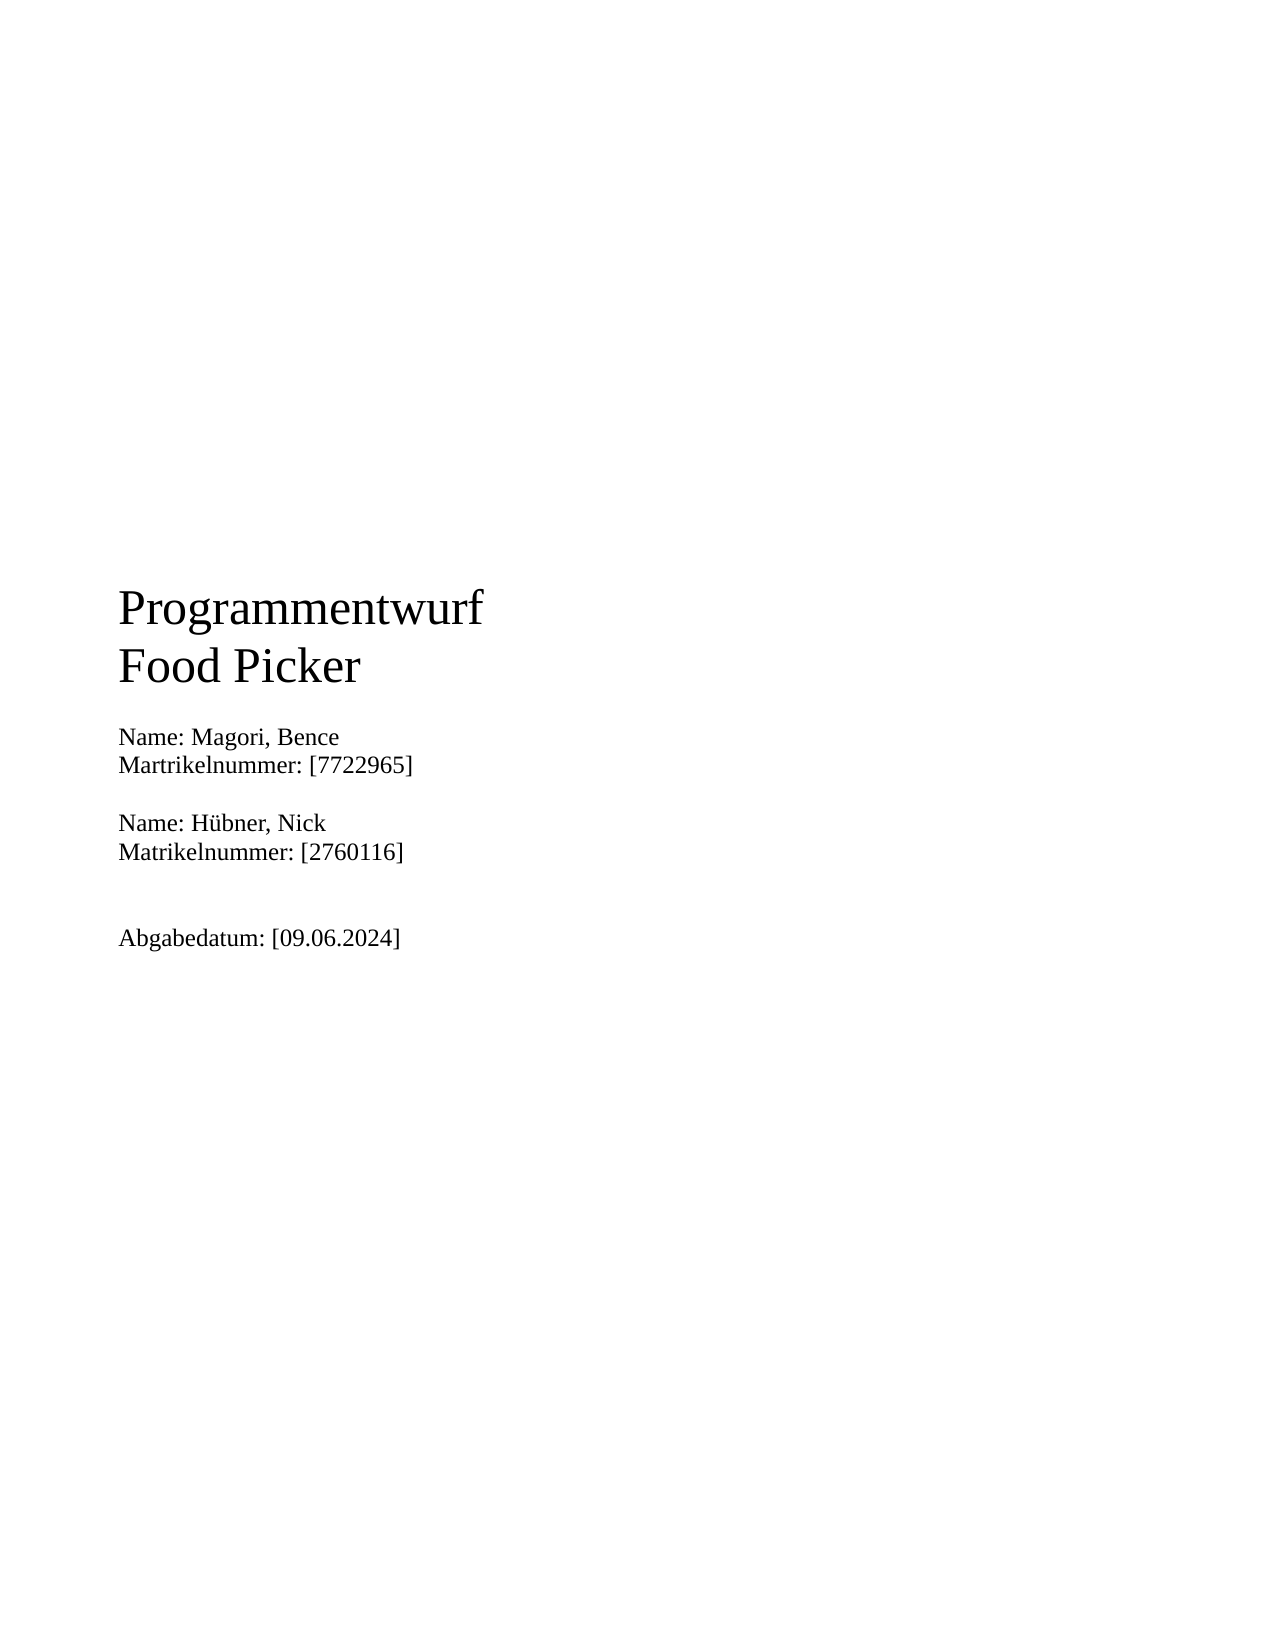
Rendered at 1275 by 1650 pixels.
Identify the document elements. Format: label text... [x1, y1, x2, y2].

text Food Picker [118, 636, 1157, 693]
text Abgabedatum: [09.06.2024] [118, 923, 1157, 952]
text Name: Magori, Bence Martrikelnummer: [7722965] [118, 722, 1157, 779]
text Name: Hübner, Nick [118, 808, 1157, 837]
text Matrikelnummer: [2760116] [118, 837, 1157, 866]
text Programmentwurf [118, 578, 1157, 636]
